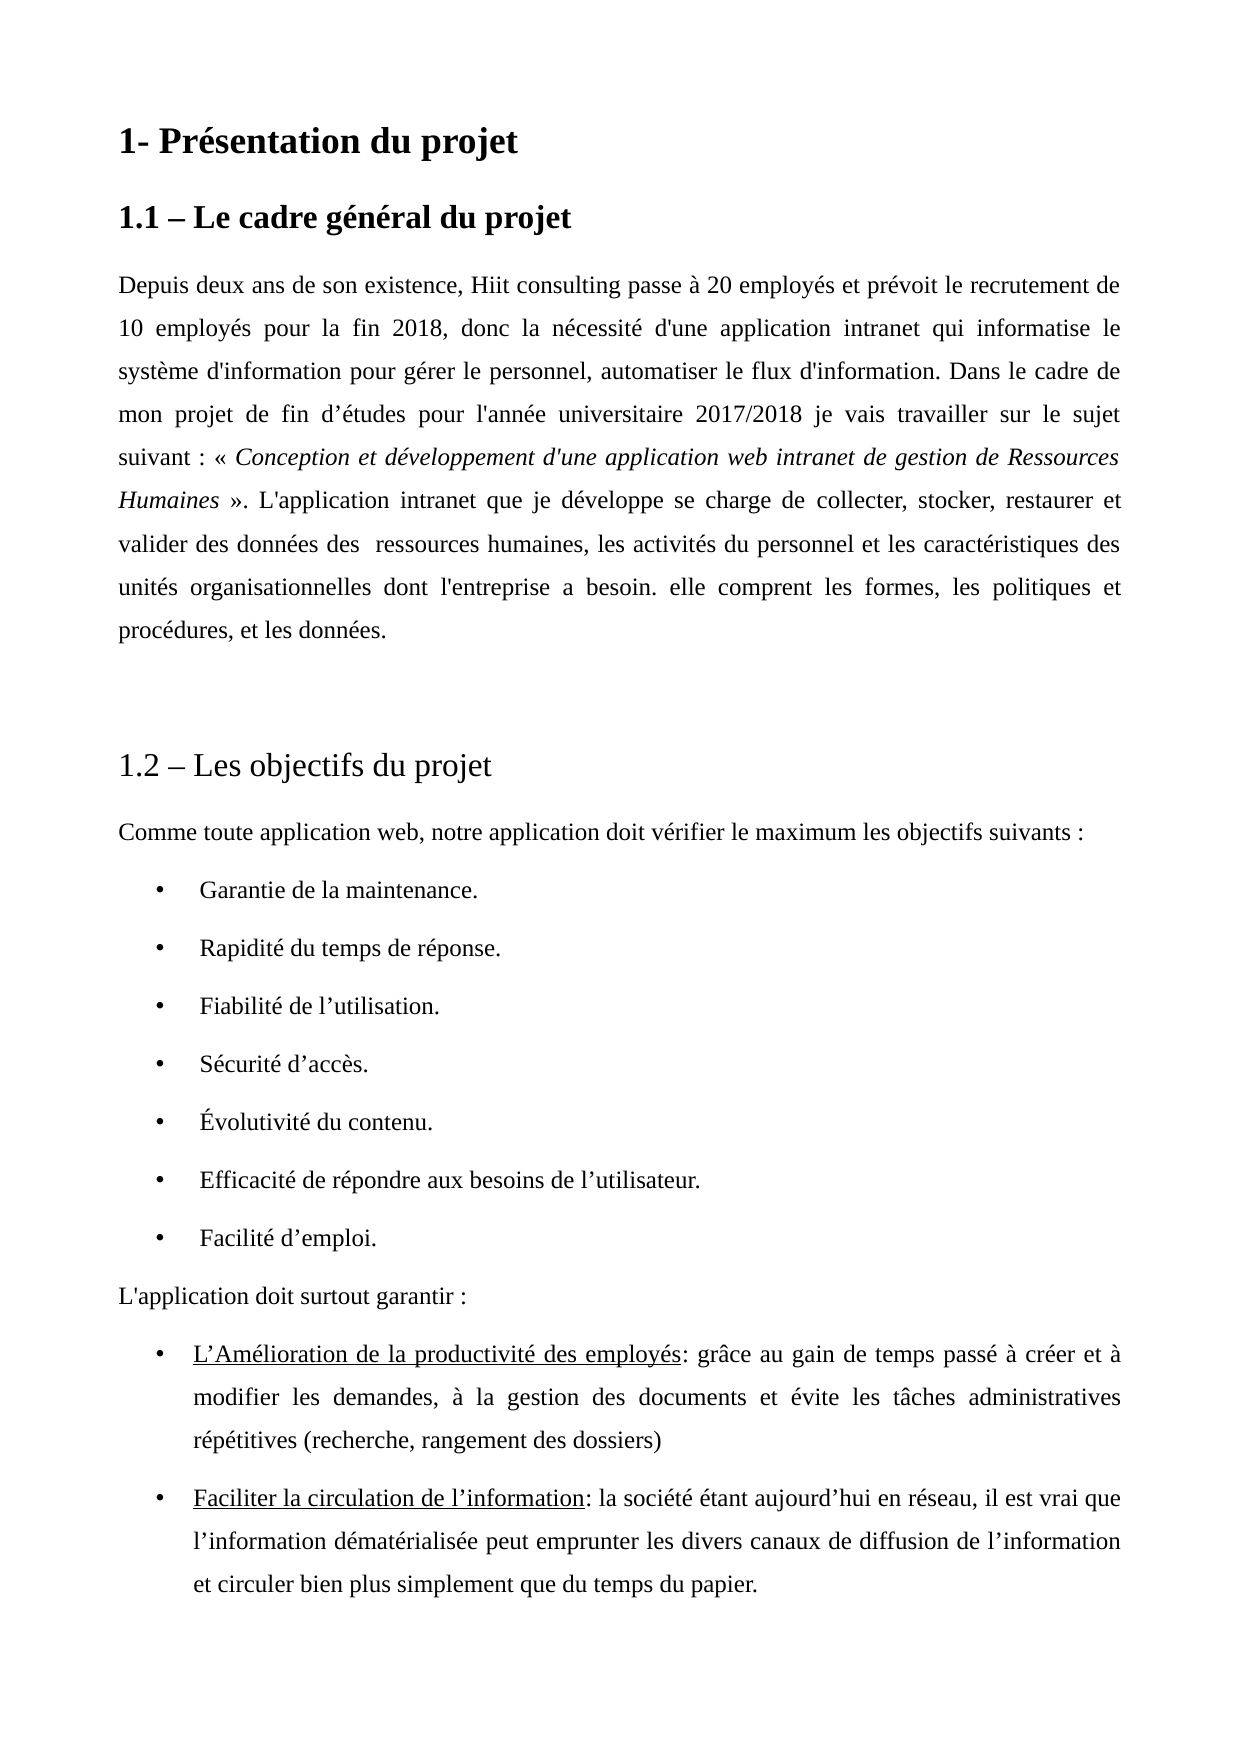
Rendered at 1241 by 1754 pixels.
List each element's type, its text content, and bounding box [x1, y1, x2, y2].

text L'application doit surtout garantir : [118, 1281, 1122, 1309]
list Évolutivité du contenu. [156, 1107, 1122, 1136]
list 1- Présentation du projet [118, 118, 1122, 161]
list Garantie de la maintenance. [156, 875, 1122, 904]
text Depuis deux ans de son existence, Hiit consulting passe à 20 employés et prévoit le recrutement de 10 employés pour la fin 2018, donc la nécessité d'une application intranet qui informatise le système d'information pour gérer le personnel, automatiser le flux d'information. Dans le cadre de mon projet de fin d’études pour l'année universitaire 2017/2018 je vais travailler sur le sujet suivant : « Conception et développement d'une application web intranet de gestion de Ressources Humaines ». L'application intranet que je développe se charge de collecter, stocker, restaurer et valider des données des ressources humaines, les activités du personnel et les caractéristiques des unités organisationnelles dont l'entreprise a besoin. elle comprent les formes, les politiques et procédures, et les données. [118, 270, 1122, 644]
list Rapidité du temps de réponse. [156, 933, 1122, 962]
list 1.1 – Le cadre général du projet [118, 198, 1122, 236]
list Efficacité de répondre aux besoins de l’utilisateur. [156, 1165, 1122, 1194]
list Sécurité d’accès. [156, 1049, 1122, 1078]
list Facilité d’emploi. [156, 1223, 1122, 1252]
text 1.2 – Les objectifs du projet [118, 745, 1122, 783]
text Comme toute application web, notre application doit vérifier le maximum les objectifs suivants : [118, 817, 1122, 846]
list Fiabilité de l’utilisation. [156, 991, 1122, 1020]
list L’Amélioration de la productivité des employés: grâce au gain de temps passé à créer et à modifier les demandes, à la gestion des documents et évite les tâches administratives répétitives (recherche, rangement des dossiers) [156, 1339, 1122, 1454]
list Faciliter la circulation de l’information: la société étant aujourd’hui en réseau, il est vrai que l’information dématérialisée peut emprunter les divers canaux de diffusion de l’information et circuler bien plus simplement que du temps du papier. [156, 1483, 1122, 1598]
